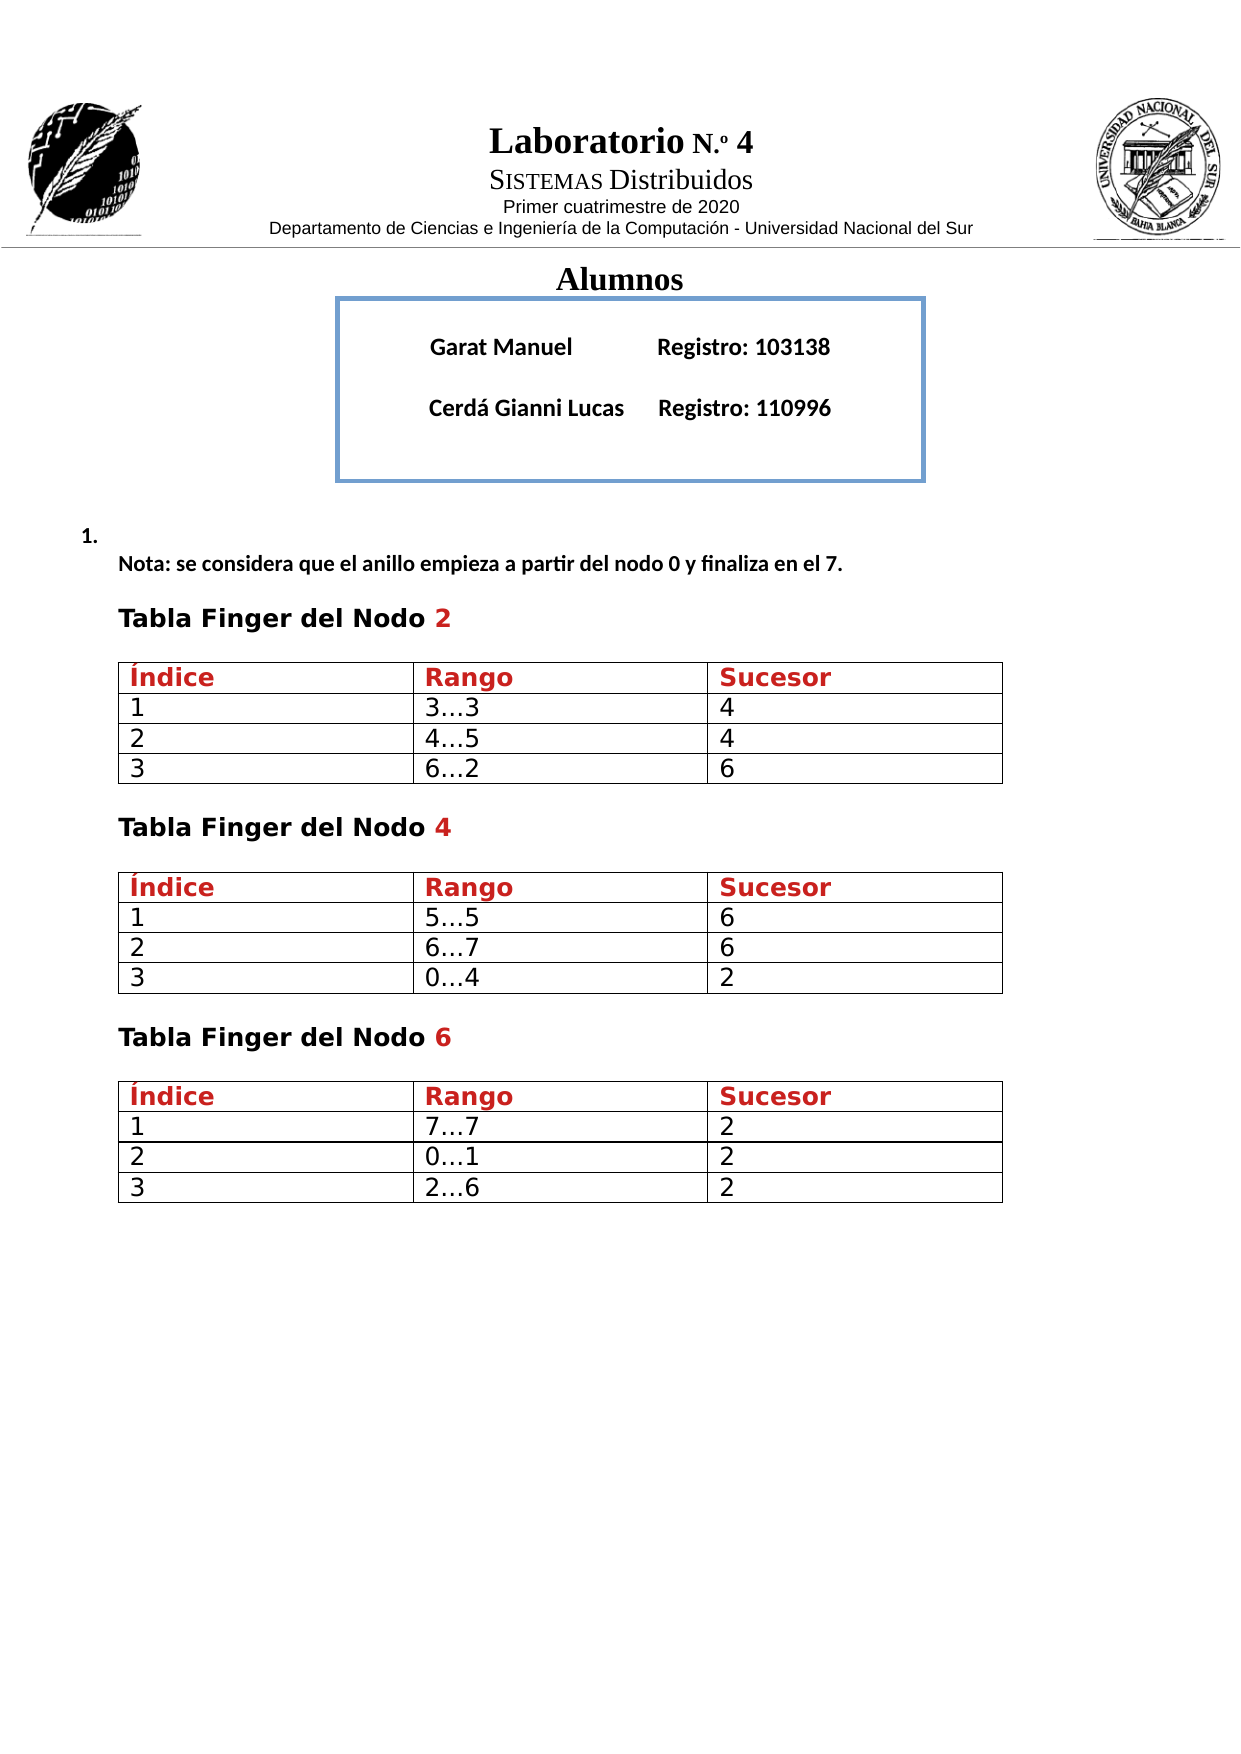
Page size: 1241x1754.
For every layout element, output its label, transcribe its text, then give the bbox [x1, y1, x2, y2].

picture [1, 96, 1241, 248]
table_header Sucesor [708, 1082, 1002, 1111]
table_cell 7...7 [414, 1112, 707, 1141]
table_header Rango [414, 663, 707, 692]
text Nota: se considera que el anillo empieza a partir del nodo 0 y finaliza en el 7. [118, 549, 1124, 577]
table_cell 2 [708, 1143, 1002, 1172]
table_header Rango [414, 873, 707, 902]
table_cell 2 [119, 1143, 413, 1172]
table_cell 2 [708, 963, 1002, 992]
table_cell 3 [119, 963, 413, 992]
table_cell 3 [119, 754, 413, 783]
table_cell 4 [708, 724, 1002, 753]
table_cell 2 [119, 933, 413, 962]
text 1. [81, 521, 1122, 549]
table_cell 2...6 [414, 1173, 707, 1202]
table_cell 4...5 [414, 724, 707, 753]
table_cell 4 [708, 694, 1002, 723]
table_cell 6...7 [414, 933, 707, 962]
table_header Índice [119, 1082, 413, 1111]
table_header Índice [119, 663, 413, 692]
table_cell 6 [708, 933, 1002, 962]
table_cell 0...1 [414, 1143, 707, 1172]
text Alumnos [381, 259, 1124, 297]
table_cell 1 [119, 903, 413, 932]
table_header Sucesor [708, 663, 1002, 692]
table_cell 1 [119, 694, 413, 723]
table_header Sucesor [708, 873, 1002, 902]
table_cell 2 [119, 724, 413, 753]
table_cell 3 [119, 1173, 413, 1202]
table_cell 3...3 [414, 694, 707, 723]
table_cell 5...5 [414, 903, 707, 932]
table_cell 1 [119, 1112, 413, 1141]
table_header Índice [119, 873, 413, 902]
table_cell 6...2 [414, 754, 707, 783]
table_header Rango [414, 1082, 707, 1111]
table_cell 6 [708, 903, 1002, 932]
table_cell 2 [708, 1173, 1002, 1202]
table_cell 2 [708, 1112, 1002, 1141]
text Tabla Finger del Nodo 4 [118, 813, 1122, 842]
text Tabla Finger del Nodo 6 [118, 1023, 1122, 1052]
table_cell 6 [708, 754, 1002, 783]
table_cell 0...4 [414, 963, 707, 992]
text Tabla Finger del Nodo 2 [118, 604, 1122, 633]
